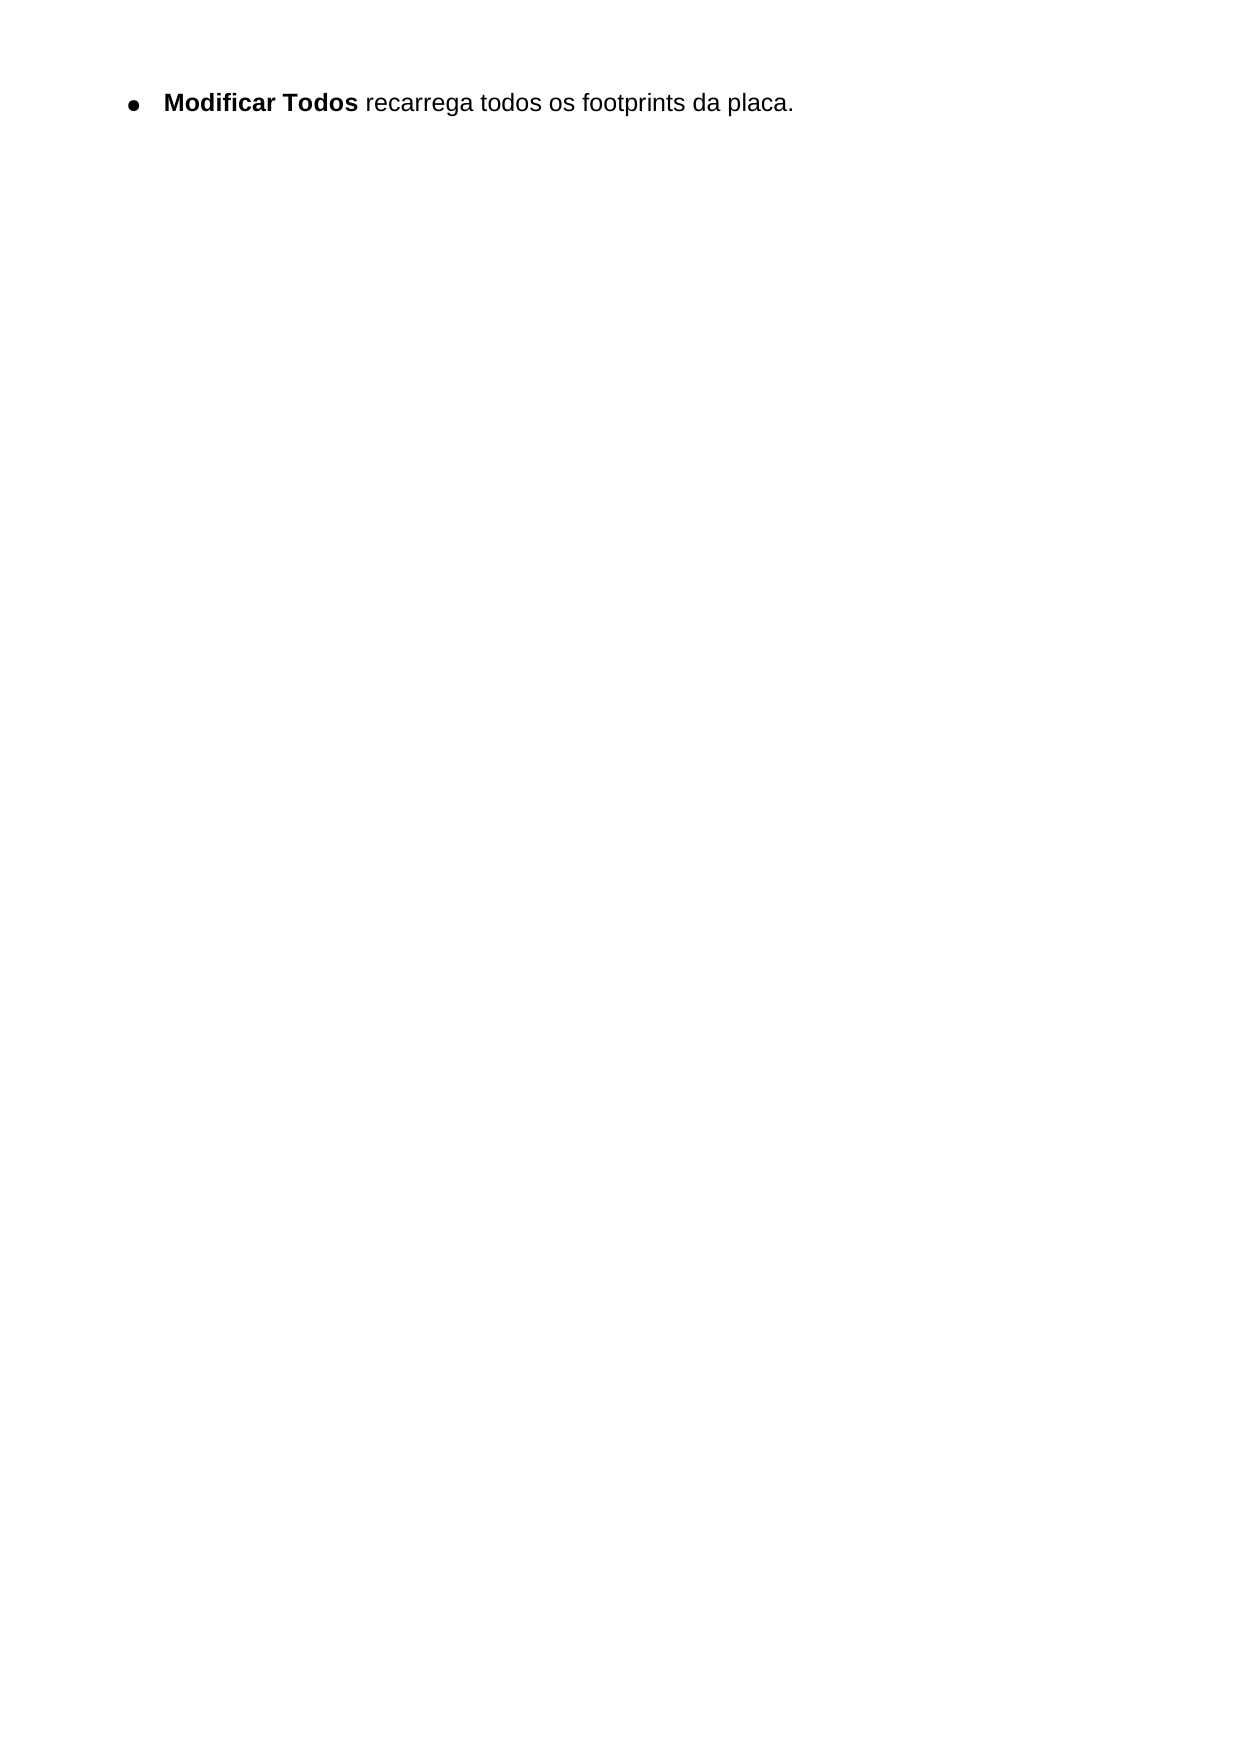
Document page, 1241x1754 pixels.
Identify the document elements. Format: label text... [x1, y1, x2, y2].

list Modificar Todos recarrega todos os footprints da placa. [126, 88, 1152, 117]
